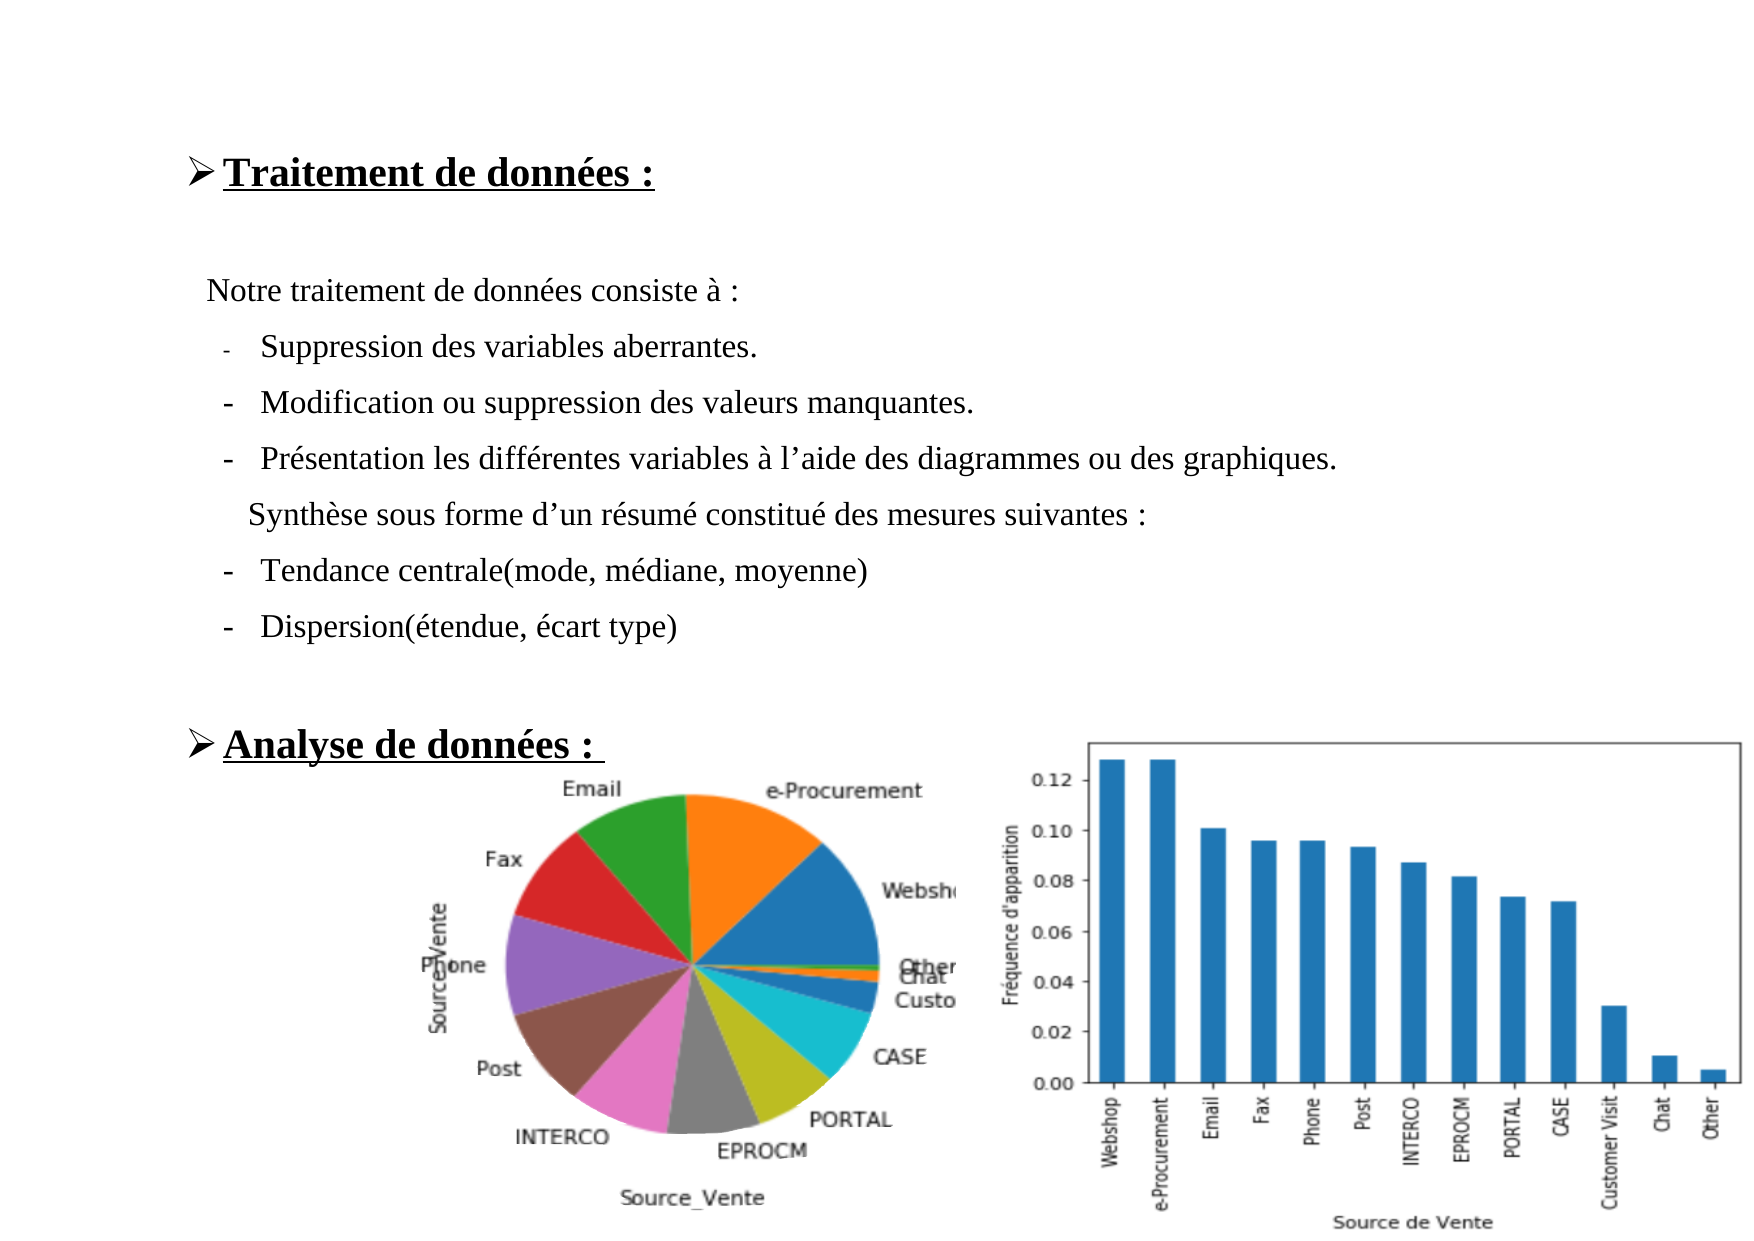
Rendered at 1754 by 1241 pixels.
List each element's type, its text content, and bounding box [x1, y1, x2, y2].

text Notre traitement de données consiste à : [148, 270, 1606, 308]
list Présentation les différentes variables à l’aide des diagrammes ou des graphiques. [223, 438, 1606, 477]
text Synthèse sous forme d’un résumé constitué des mesures suivantes : [148, 494, 1606, 533]
list Dispersion(étendue, écart type) [223, 607, 1606, 645]
list Modification ou suppression des valeurs manquantes. [223, 382, 1606, 421]
list Suppression des variables aberrantes. [223, 326, 1606, 364]
list Tendance centrale(mode, médiane, moyenne) [223, 551, 1606, 589]
list Analyse de données : [185, 719, 1606, 767]
list Traitement de données : [185, 148, 1606, 196]
